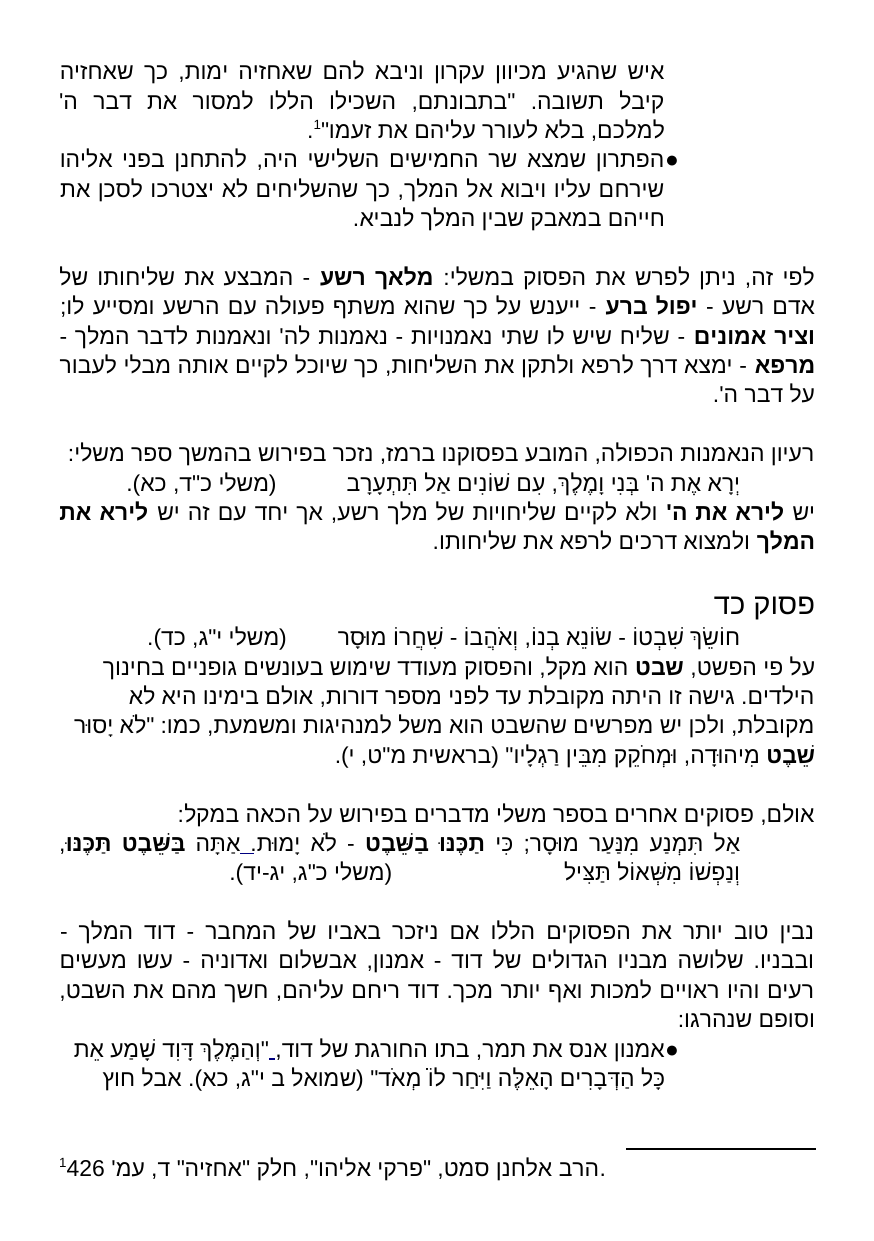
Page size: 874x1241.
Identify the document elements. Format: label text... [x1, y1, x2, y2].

list איש שהגיע מכיוון עקרון וניבא להם שאחזיה ימות, כך שאחזיה קיבל תשובה. "בתבונתם, השכילו הללו למסור את דבר ה' למלכם, בלא לעורר עליהם את זעמו". [59, 59, 702, 143]
text נבין טוב יותר את הפסוקים הללו אם ניזכר באביו של המחבר - דוד המלך - ובבניו. שלושה מבניו הגדולים של דוד - אמנון, אבשלום ואדוניה - עשו מעשים רעים והיו ראויים למכות ואף יותר מכך. דוד ריחם עליהם, חשך מהם את השבט, וסופם שנהרגו: [59, 919, 815, 1033]
text רעיון הנאמנות הכפולה, המובע בפסוקנו ברמז, נזכר בפירוש בהמשך ספר משלי: [59, 441, 815, 466]
text אולם, פסוקים אחרים בספר משלי מדברים בפירוש על הכאה במקל: [59, 801, 815, 827]
text אַל תִּמְנַע מִנַּעַר מוּסָר; כִּי תַכֶּנּוּ בַשֵּׁבֶט - לֹא יָמוּת. אַתָּה בַּשֵּׁבֶט תַּכֶּנּוּ, וְנַפְשׁוֹ מִשְּׁאוֹל תַּצִּיל (משלי כ"ג, יג-יד). [59, 831, 740, 886]
list הפתרון שמצא שר החמישים השלישי היה, להתחנן בפני אליהו שירחם עליו ויבוא אל המלך, כך שהשליחים לא יצטרכו לסכן את חייהם במאבק שבין המלך לנביא. [59, 147, 702, 231]
text פסוק כד [59, 588, 815, 620]
text לפי זה, ניתן לפרש את הפסוק במשלי: מלאך רשע - המבצע את שליחותו של אדם רשע - יפול ברע - ייענש על כך שהוא משתף פעולה עם הרשע ומסייע לו; וציר אמונים - שליח שיש לו שתי נאמנויות - נאמנות לה' ונאמנות לדבר המלך - מרפא - ימצא דרך לרפא ולתקן את השליחות, כך שיוכל לקיים אותה מבלי לעבור על דבר ה'. [59, 264, 815, 408]
list הרב אלחנן סמט, "פרקי אליהו", חלק "אחזיה" ד, עמ' 426. [59, 1156, 815, 1181]
text חוֹשֵׂךְ שִׁבְטוֹ - שׂוֹנֵא בְנוֹ, וְאֹהֲבוֹ - שִׁחֲרוֹ מוּסָר (משלי י"ג, כד). [59, 625, 740, 651]
list אמנון אנס את תמר, בתו החורגת של דוד, "וְהַמֶּלֶךְ דָּוִד שָׁמַע אֵת כָּל הַדְּבָרִים הָאֵלֶּה וַיִּחַר לוֹֹֹֹ מְאֹד" (שמואל ב י"ג, כא). אבל חוץ [59, 1036, 702, 1091]
text יש לירא את ה' ולא לקיים שליחויות של מלך רשע, אך יחד עם זה יש לירא את המלך ולמצוא דרכים לרפא את שליחותו. [59, 499, 815, 554]
text על פי הפשט, שבט הוא מקל, והפסוק מעודד שימוש בעונשים גופניים בחינוך הילדים. גישה זו היתה מקובלת עד לפני מספר דורות, אולם בימינו היא לא מקובלת, ולכן יש מפרשים שהשבט הוא משל למנהיגות ומשמעת, כמו: "לֹא יָסוּר שֵׁבֶט מִיהוּדָה, וּמְחֹקֵק מִבֵּין רַגְלָיו" (בראשית מ"ט, י). [59, 654, 815, 768]
text יְרָא אֶת ה' בְּנִי וָמֶלֶךְ, עִם שׁוֹנִים אַל תִּתְעָרָב (משלי כ"ד, כא). [59, 470, 740, 496]
